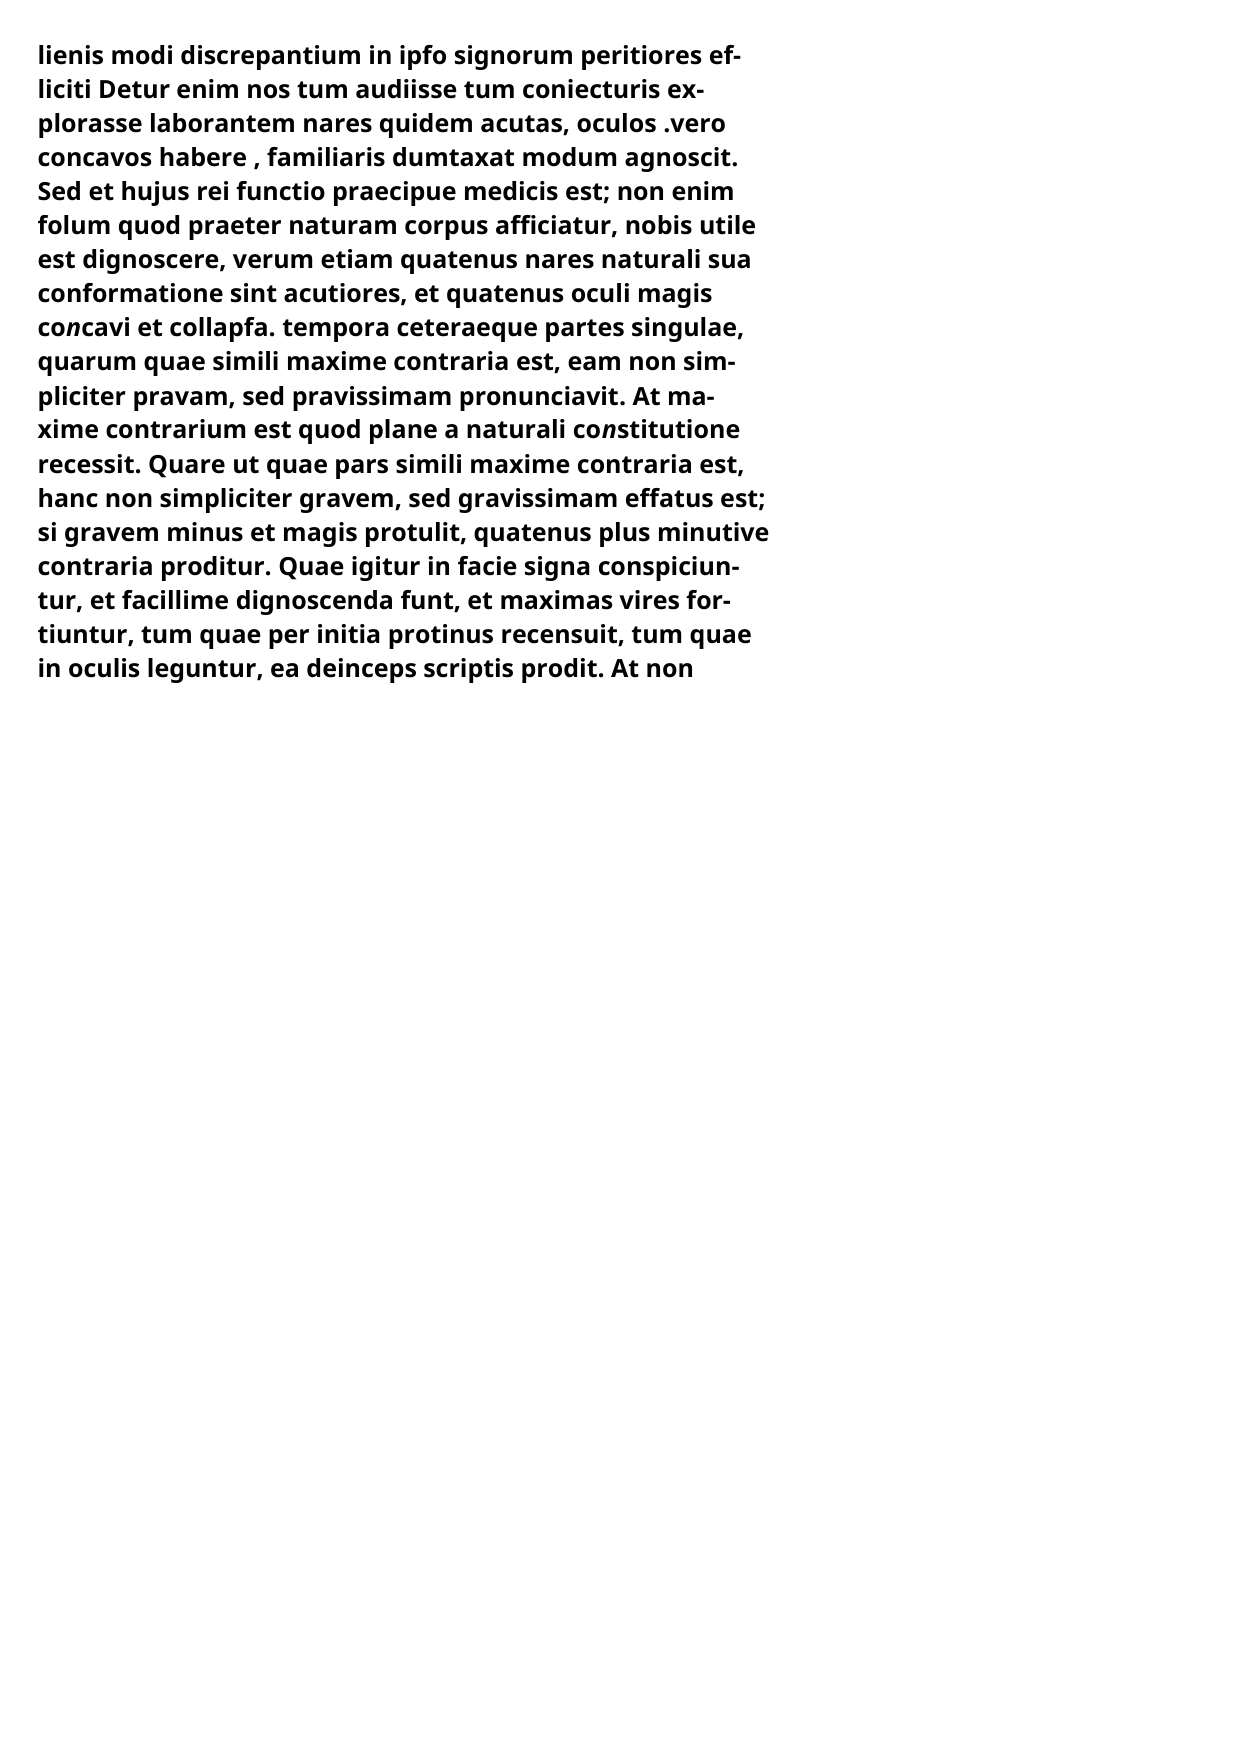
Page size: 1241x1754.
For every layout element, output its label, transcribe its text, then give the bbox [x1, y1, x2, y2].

text lienis modi discrepantium in ipfo signorum peritiores ef- liciti Detur enim nos tum audiisse tum coniecturis ex- plorasse laborantem nares quidem acutas, oculos .vero concavos habere , familiaris dumtaxat modum agnoscit. Sed et hujus rei functio praecipue medicis est; non enim folum quod praeter naturam corpus afficiatur, nobis utile est dignoscere, verum etiam quatenus nares naturali sua conformatione sint acutiores, et quatenus oculi magis concavi et collapfa. tempora ceteraeque partes singulae, quarum quae simili maxime contraria est, eam non sim- pliciter pravam, sed pravissimam pronunciavit. At ma- xime contrarium est quod plane a naturali constitutione recessit. Quare ut quae pars simili maxime contraria est, hanc non simpliciter gravem, sed gravissimam effatus est; si gravem minus et magis protulit, quatenus plus minutive contraria proditur. Quae igitur in facie signa conspiciun- tur, et facillime dignoscenda funt, et maximas vires for- tiuntur, tum quae per initia protinus recensuit, tum quae in oculis leguntur, ea deinceps scriptis prodit. At non [37, 37, 1203, 685]
